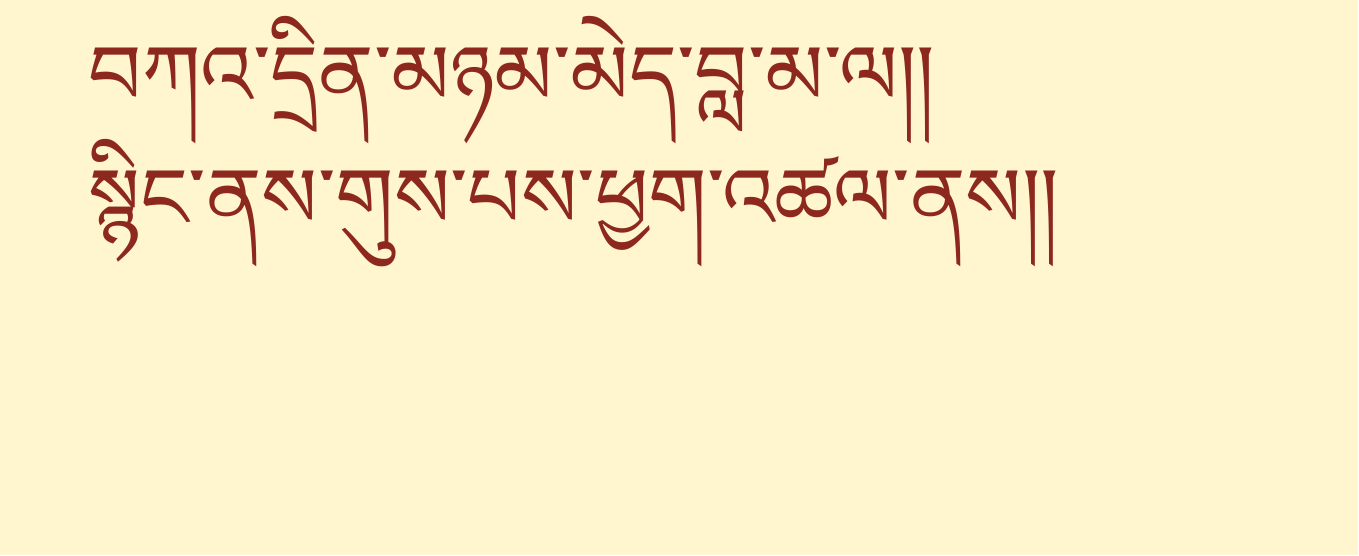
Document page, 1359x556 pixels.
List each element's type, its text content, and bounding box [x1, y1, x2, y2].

text སྙིང་ནས་གུས་པས་ཕྱག་འཚལ་ནས།། [88, 153, 1346, 261]
text བཀའ་དྲིན་མཉམ་མེད་བླ་མ་ལ།། [88, 29, 1346, 138]
